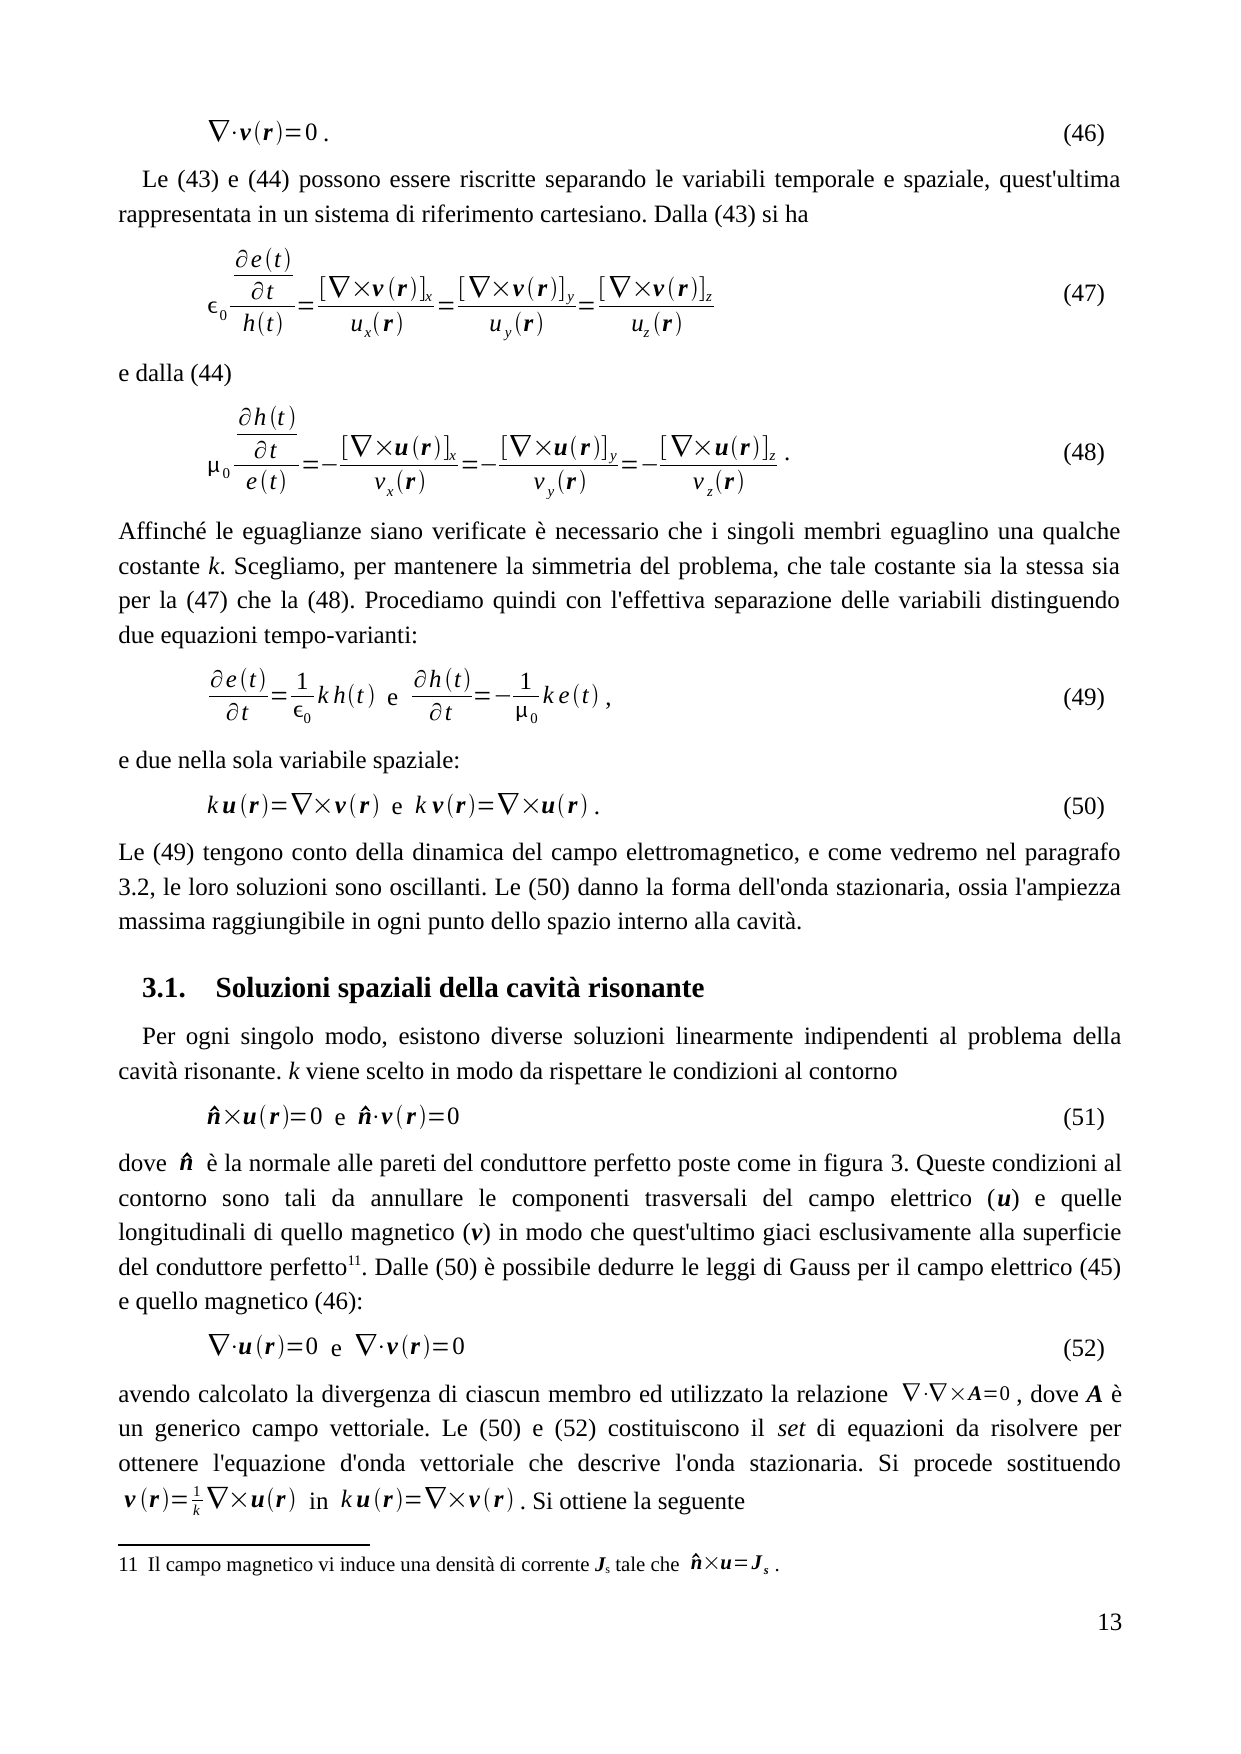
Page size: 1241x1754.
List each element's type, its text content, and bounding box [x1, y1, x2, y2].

text e due nella sola variabile spaziale: [118, 745, 1122, 773]
text . (48) [177, 404, 1122, 499]
text Le (49) tengono conto della dinamica del campo elettromagnetico, e come vedremo nel paragrafo 3.2, le loro soluzioni sono oscillanti. Le (50) danno la forma dell'onda stazionaria, ossia l'ampiezza massima raggiungibile in ogni punto dello spazio interno alla cavità. [118, 837, 1122, 935]
text Le (43) e (44) possono essere riscritte separando le variabili temporale e spaziale, quest'ultima rappresentata in un sistema di riferimento cartesiano. Dalla (43) si ha [118, 164, 1122, 228]
text dove è la normale alle pareti del conduttore perfetto poste come in figura 3. Queste condizioni al contorno sono tali da annullare le componenti trasversali del campo elettrico (u) e quelle longitudinali di quello magnetico (v) in modo che quest'ultimo giaci esclusivamente alla superficie del conduttore perfetto. Dalle (50) è possibile dedurre le leggi di Gauss per il campo elettrico (45) e quello magnetico (46): [118, 1148, 1122, 1315]
text . (46) [177, 118, 1122, 147]
text e . (50) [177, 791, 1122, 820]
text (47) [177, 245, 1122, 340]
text Affinché le eguaglianze siano verificate è necessario che i singoli membri eguaglino una qualche costante k. Scegliamo, per mantenere la simmetria del problema, che tale costante sia la stessa sia per la (47) che la (48). Procediamo quindi con l'effettiva separazione delle variabili distinguendo due equazioni tempo-varianti: [118, 516, 1122, 648]
text e (52) [177, 1333, 1122, 1361]
text e (51) [177, 1102, 1122, 1131]
text e dalla (44) [118, 358, 1122, 386]
text avendo calcolato la divergenza di ciascun membro ed utilizzato la relazione , dove A è un generico campo vettoriale. Le (50) e (52) costituiscono il set di equazioni da risolvere per ottenere l'equazione d'onda vettoriale che descrive l'onda stazionaria. Si procede sostituendo in . Si ottiene la seguente [118, 1379, 1122, 1518]
text Per ogni singolo modo, esistono diverse soluzioni linearmente indipendenti al problema della cavità risonante. k viene scelto in modo da rispettare le condizioni al contorno [118, 1021, 1122, 1085]
text e , (49) [177, 666, 1122, 727]
subtitle Soluzioni spaziali della cavità risonante [118, 970, 1122, 1004]
text Il campo magnetico vi induce una densità di corrente Js tale che . [118, 1551, 1122, 1577]
